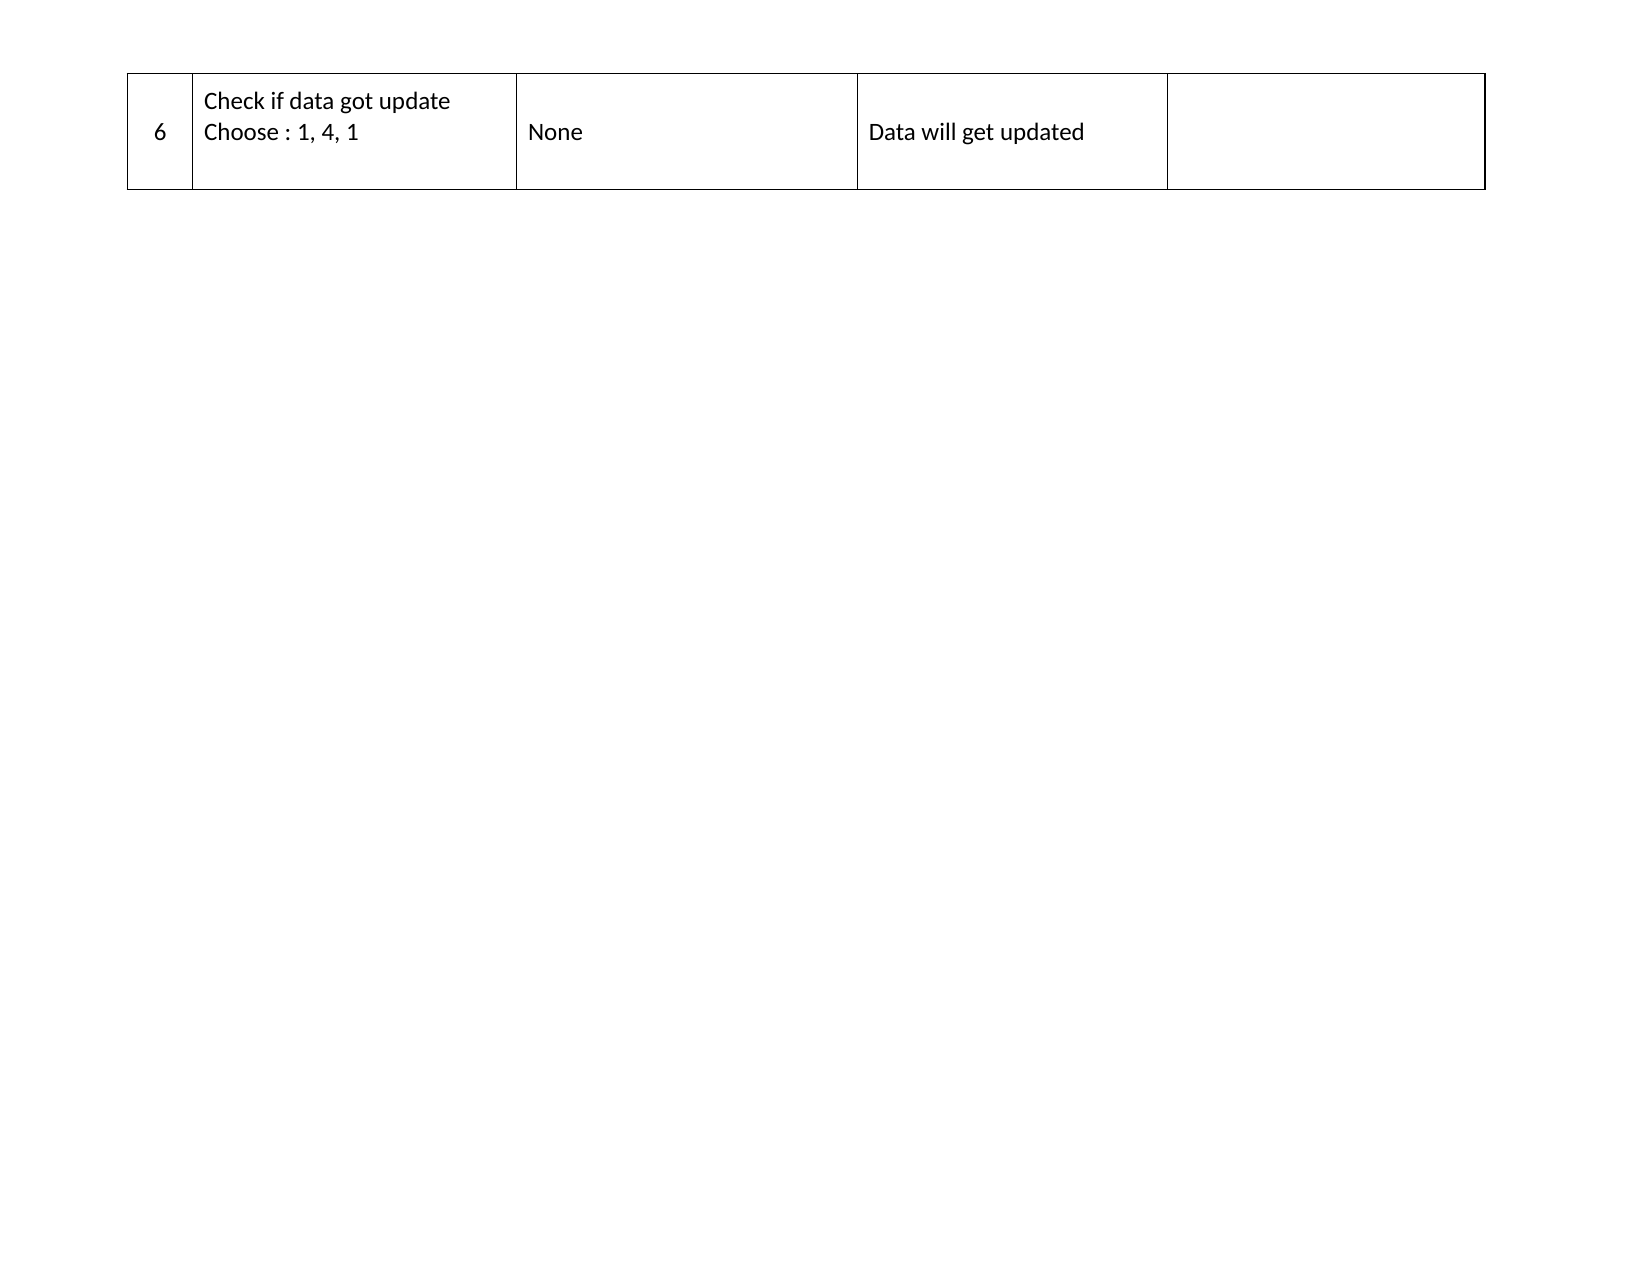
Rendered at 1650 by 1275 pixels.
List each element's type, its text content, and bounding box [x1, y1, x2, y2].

table_cell Check if data got update Choose : 1, 4, 1 [193, 74, 516, 189]
table_cell 6 [128, 74, 192, 189]
table_cell [1168, 74, 1484, 189]
table_cell Data will get updated [858, 74, 1167, 189]
table_cell None [517, 74, 857, 189]
